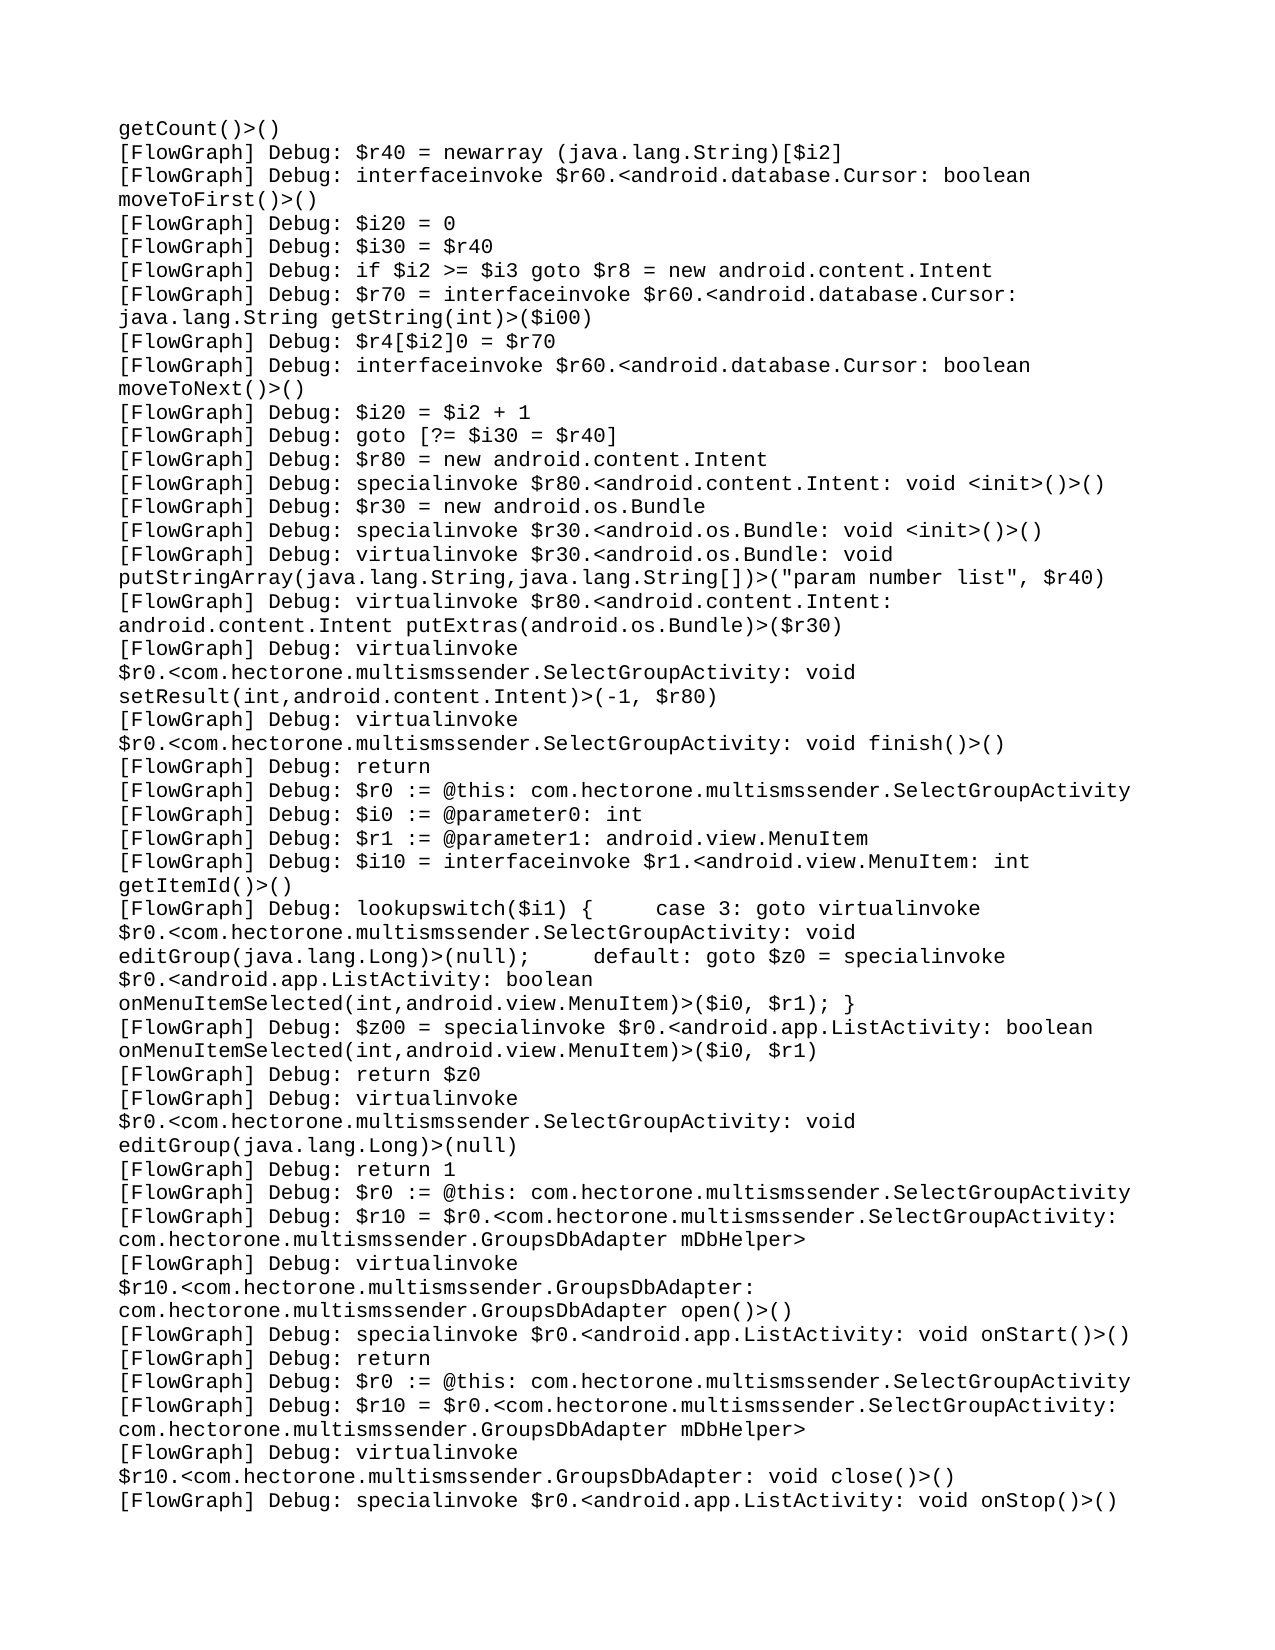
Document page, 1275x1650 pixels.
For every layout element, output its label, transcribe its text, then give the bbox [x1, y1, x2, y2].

text [FlowGraph] Debug: if $i2 >= $i3 goto $r8 = new android.content.Intent [118, 260, 1157, 284]
text [FlowGraph] Debug: $r40 = newarray (java.lang.String)[$i2] [118, 142, 1157, 165]
text [FlowGraph] Debug: specialinvoke $r30.<android.os.Bundle: void <init>()>() [118, 520, 1157, 544]
text [FlowGraph] Debug: $r0 := @this: com.hectorone.multismssender.SelectGroupActivity [118, 780, 1157, 804]
text [FlowGraph] Debug: $z00 = specialinvoke $r0.<android.app.ListActivity: boolean onMenuItemSelected(int,android.view.MenuItem)>($i0, $r1) [118, 1017, 1157, 1064]
text [FlowGraph] Debug: $r80 = new android.content.Intent [118, 449, 1157, 473]
text [FlowGraph] Debug: $r10 = $r0.<com.hectorone.multismssender.SelectGroupActivity: com.hectorone.multismssender.GroupsDbAdapter mDbHelper> [118, 1395, 1157, 1442]
text [FlowGraph] Debug: return [118, 1348, 1157, 1371]
text [FlowGraph] Debug: virtualinvoke $r10.<com.hectorone.multismssender.GroupsDbAdapter: com.hectorone.multismssender.GroupsDbAdapter open()>() [118, 1253, 1157, 1324]
text [FlowGraph] Debug: $i0 := @parameter0: int [118, 804, 1157, 827]
text [FlowGraph] Debug: goto [?= $i30 = $r40] [118, 426, 1157, 449]
text [FlowGraph] Debug: virtualinvoke $r0.<com.hectorone.multismssender.SelectGroupActivity: void setResult(int,android.content.Intent)>(-1, $r80) [118, 638, 1157, 709]
text [FlowGraph] Debug: virtualinvoke $r10.<com.hectorone.multismssender.GroupsDbAdapter: void close()>() [118, 1442, 1157, 1489]
text [FlowGraph] Debug: specialinvoke $r0.<android.app.ListActivity: void onStart()>() [118, 1324, 1157, 1348]
text [FlowGraph] Debug: interfaceinvoke $r60.<android.database.Cursor: boolean moveToNext()>() [118, 354, 1157, 402]
text [FlowGraph] Debug: $i30 = $r40 [118, 236, 1157, 260]
text [FlowGraph] Debug: virtualinvoke $r0.<com.hectorone.multismssender.SelectGroupActivity: void finish()>() [118, 709, 1157, 757]
text [FlowGraph] Debug: specialinvoke $r80.<android.content.Intent: void <init>()>() [118, 473, 1157, 496]
text [FlowGraph] Debug: lookupswitch($i1) { case 3: goto virtualinvoke $r0.<com.hectorone.multismssender.SelectGroupActivity: void editGroup(java.lang.Long)>(null); default: goto $z0 = specialinvoke $r0.<android.app.ListActivity: boolean onMenuItemSelected(int,android.view.MenuItem)>($i0, $r1); } [118, 898, 1157, 1017]
text [FlowGraph] Debug: $r10 = $r0.<com.hectorone.multismssender.SelectGroupActivity: com.hectorone.multismssender.GroupsDbAdapter mDbHelper> [118, 1206, 1157, 1253]
text [FlowGraph] Debug: specialinvoke $r0.<android.app.ListActivity: void onStop()>() [118, 1489, 1157, 1513]
text [FlowGraph] Debug: $r0 := @this: com.hectorone.multismssender.SelectGroupActivity [118, 1371, 1157, 1395]
text [FlowGraph] Debug: return [118, 757, 1157, 780]
text [FlowGraph] Debug: interfaceinvoke $r60.<android.database.Cursor: boolean moveToFirst()>() [118, 165, 1157, 213]
text [FlowGraph] Debug: virtualinvoke $r80.<android.content.Intent: android.content.Intent putExtras(android.os.Bundle)>($r30) [118, 591, 1157, 638]
text [FlowGraph] Debug: virtualinvoke $r30.<android.os.Bundle: void putStringArray(java.lang.String,java.lang.String[])>("param number list", $r40) [118, 544, 1157, 591]
text [FlowGraph] Debug: $r0 := @this: com.hectorone.multismssender.SelectGroupActivity [118, 1182, 1157, 1206]
text [FlowGraph] Debug: $i10 = interfaceinvoke $r1.<android.view.MenuItem: int getItemId()>() [118, 851, 1157, 898]
text [FlowGraph] Debug: $i20 = 0 [118, 213, 1157, 236]
text [FlowGraph] Debug: virtualinvoke $r0.<com.hectorone.multismssender.SelectGroupActivity: void editGroup(java.lang.Long)>(null) [118, 1088, 1157, 1158]
text [FlowGraph] Debug: $r70 = interfaceinvoke $r60.<android.database.Cursor: java.lang.String getString(int)>($i00) [118, 284, 1157, 331]
text [FlowGraph] Debug: $r1 := @parameter1: android.view.MenuItem [118, 827, 1157, 851]
text [FlowGraph] Debug: $r30 = new android.os.Bundle [118, 496, 1157, 520]
text [FlowGraph] Debug: $i20 = $i2 + 1 [118, 402, 1157, 426]
text [FlowGraph] Debug: $r4[$i2]0 = $r70 [118, 331, 1157, 354]
text [FlowGraph] Debug: return 1 [118, 1158, 1157, 1182]
text [FlowGraph] Debug: return $z0 [118, 1064, 1157, 1088]
text getCount()>() [118, 118, 1157, 142]
